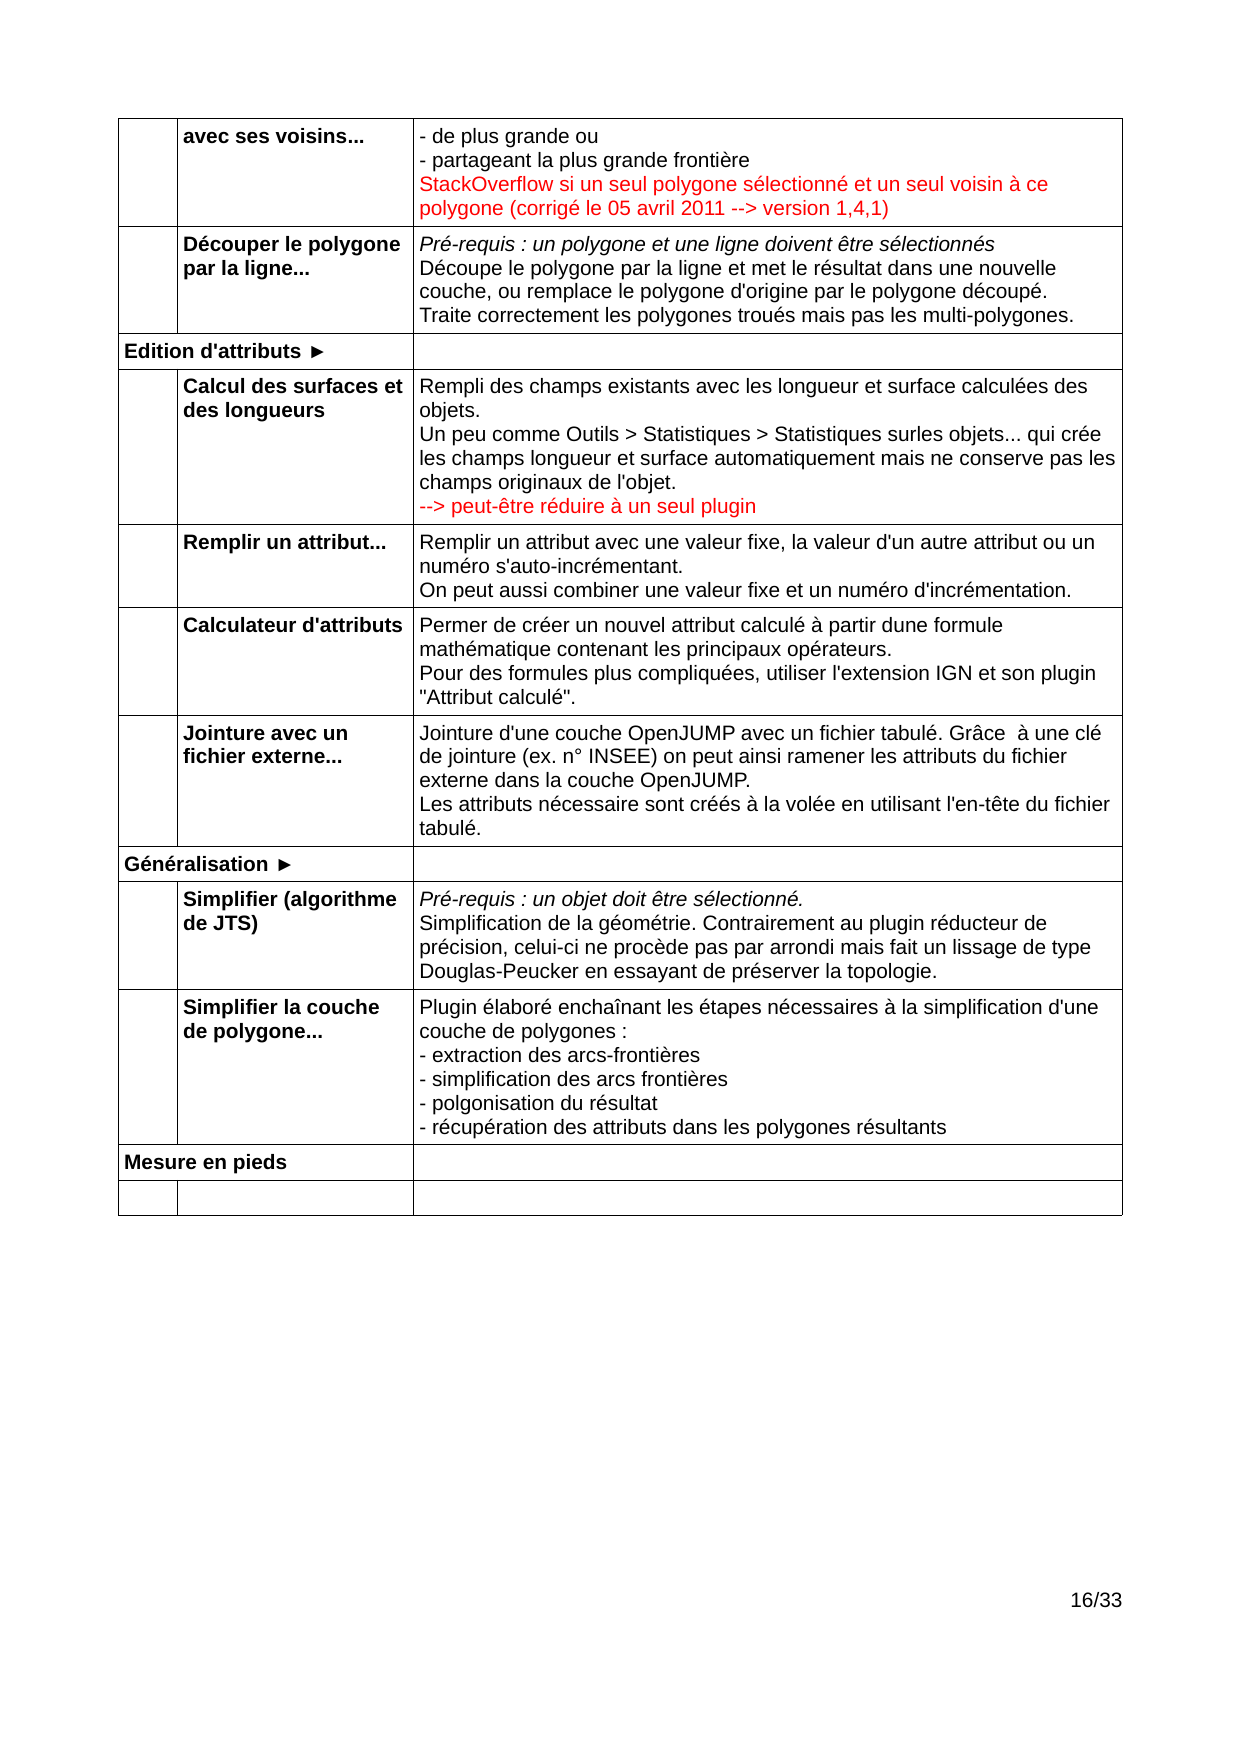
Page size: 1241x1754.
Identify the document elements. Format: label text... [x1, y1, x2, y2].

table_cell [119, 990, 177, 1144]
table_cell Plugin élaboré enchaînant les étapes nécessaires à la simplification d'une couche de polygones : - extraction des arcs-frontières - simplification des arcs frontières - polgonisation du résultat - récupération des attributs dans les polygones résultants [414, 990, 1122, 1144]
table_cell Remplir un attribut avec une valeur fixe, la valeur d'un autre attribut ou un numéro s'auto-incrémentant. On peut aussi combiner une valeur fixe et un numéro d'incrémentation. [414, 525, 1122, 607]
table_cell [119, 119, 177, 226]
table_cell Calculateur d'attributs [178, 608, 413, 714]
table_cell [119, 227, 177, 333]
table_cell Pré-requis : un polygone et une ligne doivent être sélectionnés Découpe le polygone par la ligne et met le résultat dans une nouvelle couche, ou remplace le polygone d'origine par le polygone découpé. Traite correctement les polygones troués mais pas les multi-polygones. [414, 227, 1122, 333]
table_cell Edition d'attributs ► [119, 334, 413, 368]
table_cell [119, 370, 177, 524]
table_cell [414, 1181, 1122, 1215]
table_cell [119, 716, 177, 846]
table_cell Simplifier la couche de polygone... [178, 990, 413, 1144]
table_cell Pré-requis : un objet doit être sélectionné. Simplification de la géométrie. Contrairement au plugin réducteur de précision, celui-ci ne procède pas par arrondi mais fait un lissage de type Douglas-Peucker en essayant de préserver la topologie. [414, 882, 1122, 989]
table_cell Généralisation ► [119, 847, 413, 881]
table_cell Jointure avec un fichier externe... [178, 716, 413, 846]
table_cell [119, 525, 177, 607]
table_cell [119, 1181, 177, 1215]
table_cell [414, 847, 1122, 881]
table_cell [414, 1145, 1122, 1180]
table_cell Découper le polygone par la ligne... [178, 227, 413, 333]
table_cell Permer de créer un nouvel attribut calculé à partir dune formule mathématique contenant les principaux opérateurs. Pour des formules plus compliquées, utiliser l'extension IGN et son plugin "Attribut calculé". [414, 608, 1122, 714]
table_cell avec ses voisins... [178, 119, 413, 226]
table_cell [119, 608, 177, 714]
table_cell Simplifier (algorithme de JTS) [178, 882, 413, 989]
table_cell - de plus grande ou - partageant la plus grande frontière StackOverflow si un seul polygone sélectionné et un seul voisin à ce polygone (corrigé le 05 avril 2011 --> version 1,4,1) [414, 119, 1122, 226]
table_cell [414, 334, 1122, 368]
table_cell Calcul des surfaces et des longueurs [178, 370, 413, 524]
table_cell [119, 882, 177, 989]
table_cell Remplir un attribut... [178, 525, 413, 607]
table_cell [178, 1181, 413, 1215]
table_cell Jointure d'une couche OpenJUMP avec un fichier tabulé. Grâce à une clé de jointure (ex. n° INSEE) on peut ainsi ramener les attributs du fichier externe dans la couche OpenJUMP. Les attributs nécessaire sont créés à la volée en utilisant l'en-tête du fichier tabulé. [414, 716, 1122, 846]
table_cell Rempli des champs existants avec les longueur et surface calculées des objets. Un peu comme Outils > Statistiques > Statistiques surles objets... qui crée les champs longueur et surface automatiquement mais ne conserve pas les champs originaux de l'objet. --> peut-être réduire à un seul plugin [414, 370, 1122, 524]
table_cell Mesure en pieds [119, 1145, 413, 1180]
